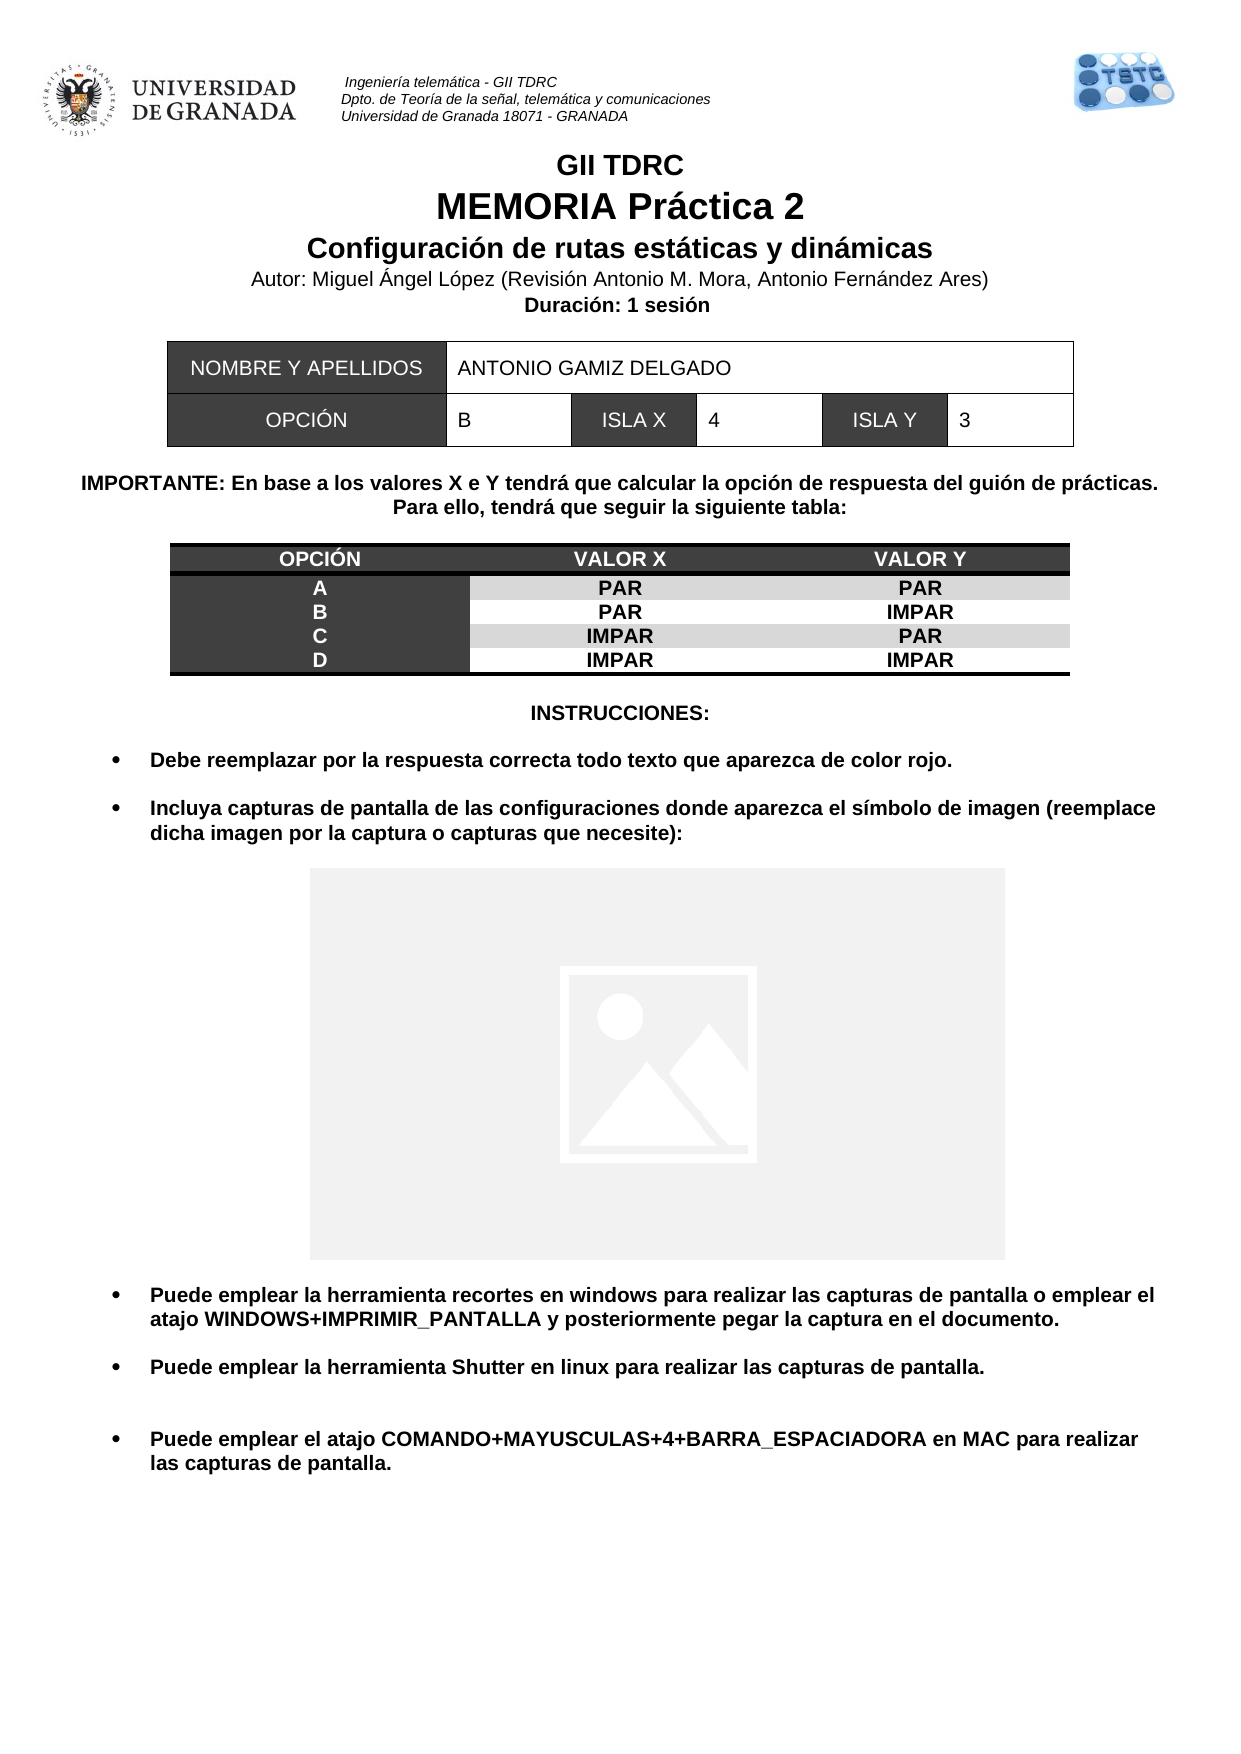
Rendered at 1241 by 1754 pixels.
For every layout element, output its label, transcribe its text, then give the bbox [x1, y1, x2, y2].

table_cell IMPAR [470, 648, 770, 672]
table_cell ISLA X [572, 394, 696, 446]
table_cell IMPAR [770, 648, 1070, 672]
table_cell IMPAR [470, 624, 770, 648]
table_cell 3 [948, 394, 1073, 446]
table_header VALOR X [470, 547, 770, 571]
table_cell A [170, 576, 470, 600]
table_cell PAR [770, 576, 1070, 600]
table_cell PAR [770, 624, 1070, 648]
picture [310, 868, 1006, 1260]
text Duración: 1 sesión [75, 293, 1165, 317]
picture [28, 50, 309, 146]
table_cell PAR [470, 600, 770, 624]
table_header ANTONIO GAMIZ DELGADO [447, 342, 1073, 393]
text IMPORTANTE: En base a los valores X e Y tendrá que calcular la opción de respuesta del guión de prácticas. Para ello, tendrá que seguir la siguiente tabla: [75, 471, 1165, 518]
table_cell ISLA Y [823, 394, 947, 446]
list Puede emplear la herramienta Shutter en linux para realizar las capturas de pantalla. [112, 1355, 1165, 1379]
table_cell B [170, 600, 470, 624]
text Autor: Miguel Ángel López (Revisión Antonio M. Mora, Antonio Fernández Ares) [75, 267, 1165, 291]
table_cell 4 [697, 394, 822, 446]
table_cell IMPAR [770, 600, 1070, 624]
table_header OPCIÓN [170, 547, 470, 571]
list Puede emplear la herramienta recortes en windows para realizar las capturas de pantalla o emplear el atajo WINDOWS+IMPRIMIR_PANTALLA y posteriormente pegar la captura en el documento. [112, 1283, 1165, 1331]
table_cell B [447, 394, 571, 446]
list Debe reemplazar por la respuesta correcta todo texto que aparezca de color rojo. [112, 748, 1165, 772]
text GII TDRC [75, 148, 1165, 182]
table_cell PAR [470, 576, 770, 600]
text INSTRUCCIONES: [75, 700, 1165, 724]
table_header NOMBRE Y APELLIDOS [168, 342, 446, 393]
table_cell C [170, 624, 470, 648]
list Puede emplear el atajo COMANDO+MAYUSCULAS+4+BARRA_ESPACIADORA en MAC para realizar las capturas de pantalla. [112, 1427, 1165, 1475]
text MEMORIA Práctica 2 [75, 184, 1165, 227]
list Incluya capturas de pantalla de las configuraciones donde aparezca el símbolo de imagen (reemplace dicha imagen por la captura o capturas que necesite): [112, 796, 1165, 844]
text Configuración de rutas estáticas y dinámicas [75, 231, 1165, 264]
table_cell D [170, 648, 470, 672]
table_header VALOR Y [770, 547, 1070, 571]
table_cell OPCIÓN [168, 394, 446, 446]
picture [1038, 23, 1202, 146]
